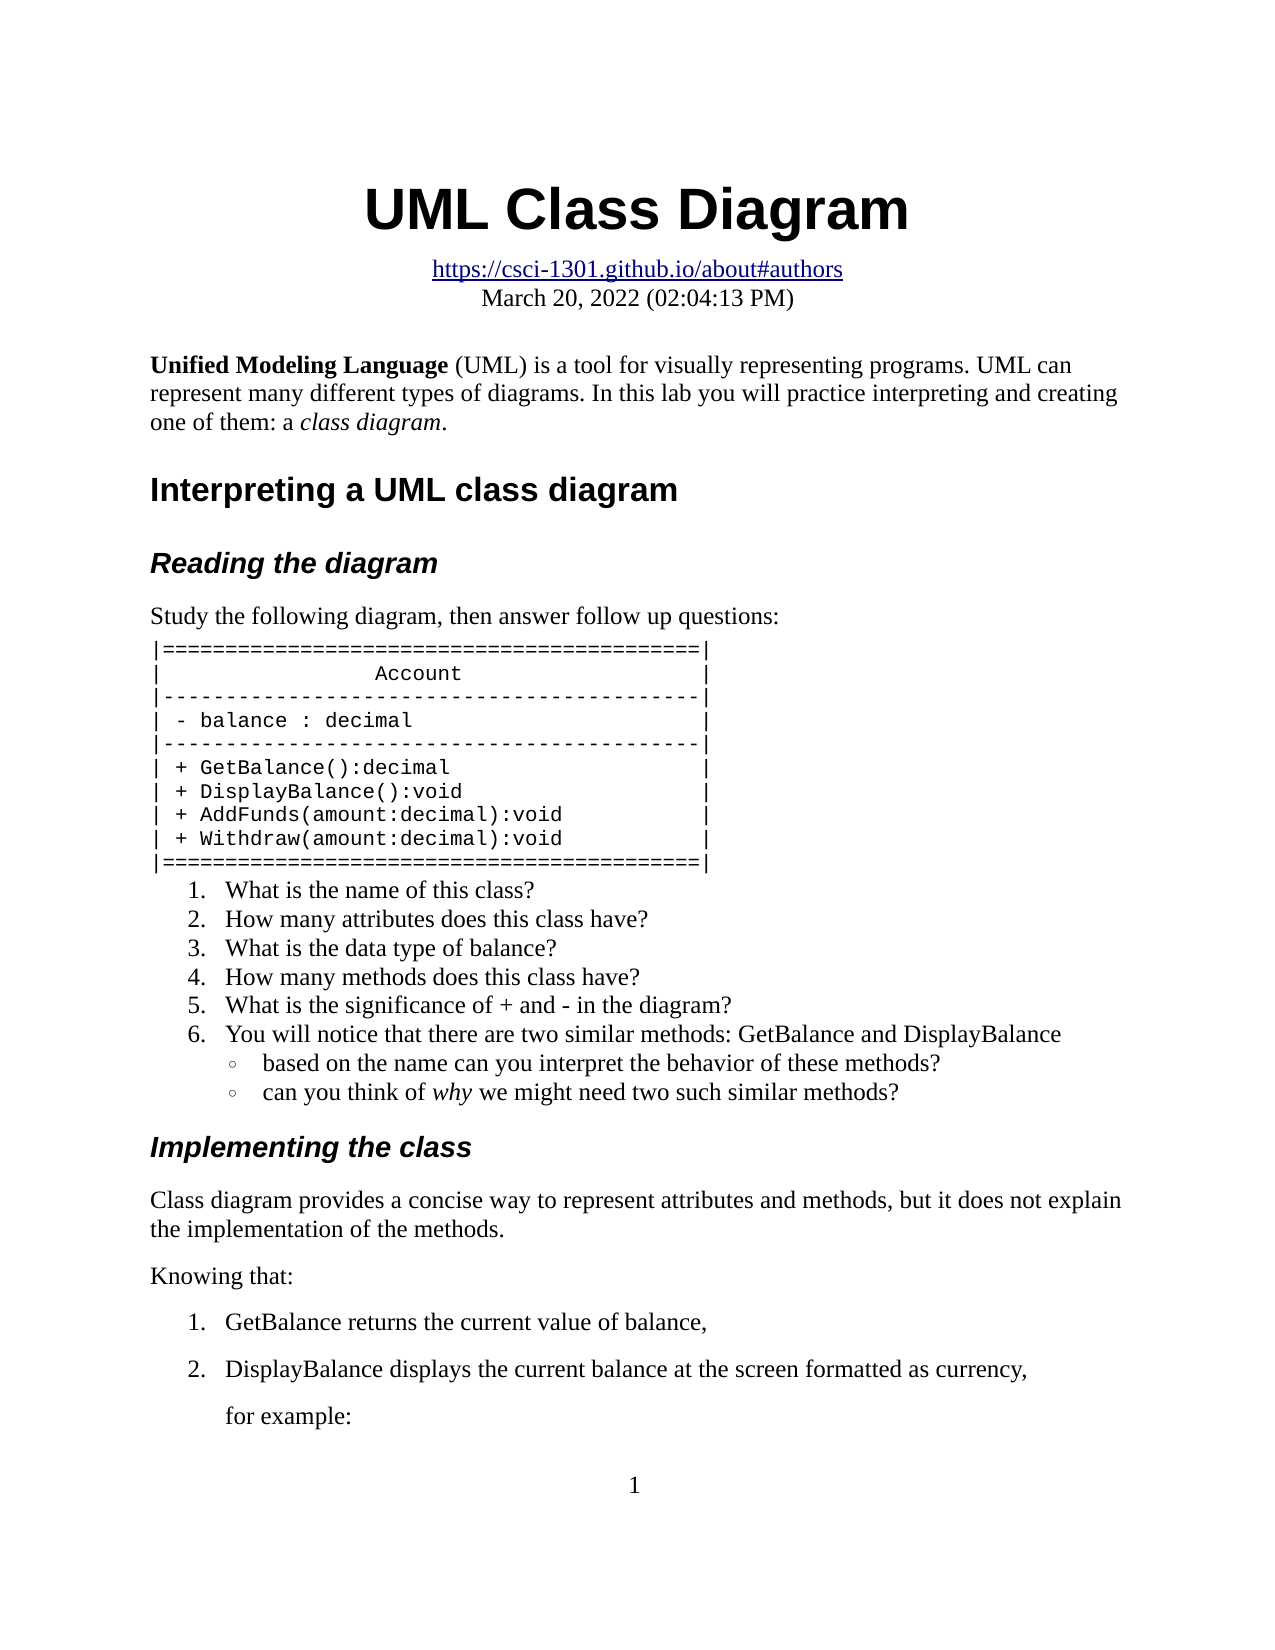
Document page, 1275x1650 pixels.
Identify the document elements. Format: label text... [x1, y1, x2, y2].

text | + Withdraw(amount:decimal):void | [150, 828, 1125, 852]
text |===========================================| [150, 852, 1125, 875]
title UML Class Diagram [150, 175, 1125, 242]
text | + GetBalance():decimal | [150, 757, 1125, 781]
list You will notice that there are two similar methods: GetBalance and DisplayBalance [187, 1019, 1125, 1048]
list What is the significance of + and - in the diagram? [187, 990, 1125, 1019]
subtitle Reading the diagram [150, 546, 1125, 580]
text | + AddFunds(amount:decimal):void | [150, 804, 1125, 828]
list GetBalance returns the current value of balance, [187, 1307, 1125, 1336]
subtitle Implementing the class [150, 1130, 1125, 1164]
text Study the following diagram, then answer follow up questions: [150, 601, 1125, 630]
list can you think of why we might need two such similar methods? [225, 1077, 1125, 1105]
text March 20, 2022 (02:04:13 PM) [150, 283, 1125, 312]
list DisplayBalance displays the current balance at the screen formatted as currency, [187, 1354, 1125, 1383]
list How many attributes does this class have? [187, 904, 1125, 933]
list How many methods does this class have? [187, 962, 1125, 990]
text Knowing that: [150, 1261, 1125, 1289]
text | - balance : decimal | [150, 710, 1125, 733]
text |-------------------------------------------| [150, 733, 1125, 757]
text Class diagram provides a concise way to represent attributes and methods, but it does not explain the implementation of the methods. [150, 1185, 1125, 1243]
text Unified Modeling Language (UML) is a tool for visually representing programs. UML can represent many different types of diagrams. In this lab you will practice interpreting and creating one of them: a class diagram. [150, 350, 1125, 436]
text | + DisplayBalance():void | [150, 781, 1125, 804]
list What is the data type of balance? [187, 933, 1125, 962]
text | Account | [150, 662, 1125, 686]
text |===========================================| [150, 639, 1125, 662]
subtitle Interpreting a UML class diagram [150, 470, 1125, 509]
list for example: [187, 1401, 1125, 1429]
list based on the name can you interpret the behavior of these methods? [225, 1048, 1125, 1077]
list What is the name of this class? [187, 875, 1125, 904]
text |-------------------------------------------| [150, 686, 1125, 710]
text https://csci-1301.github.io/about#authors [150, 254, 1125, 283]
